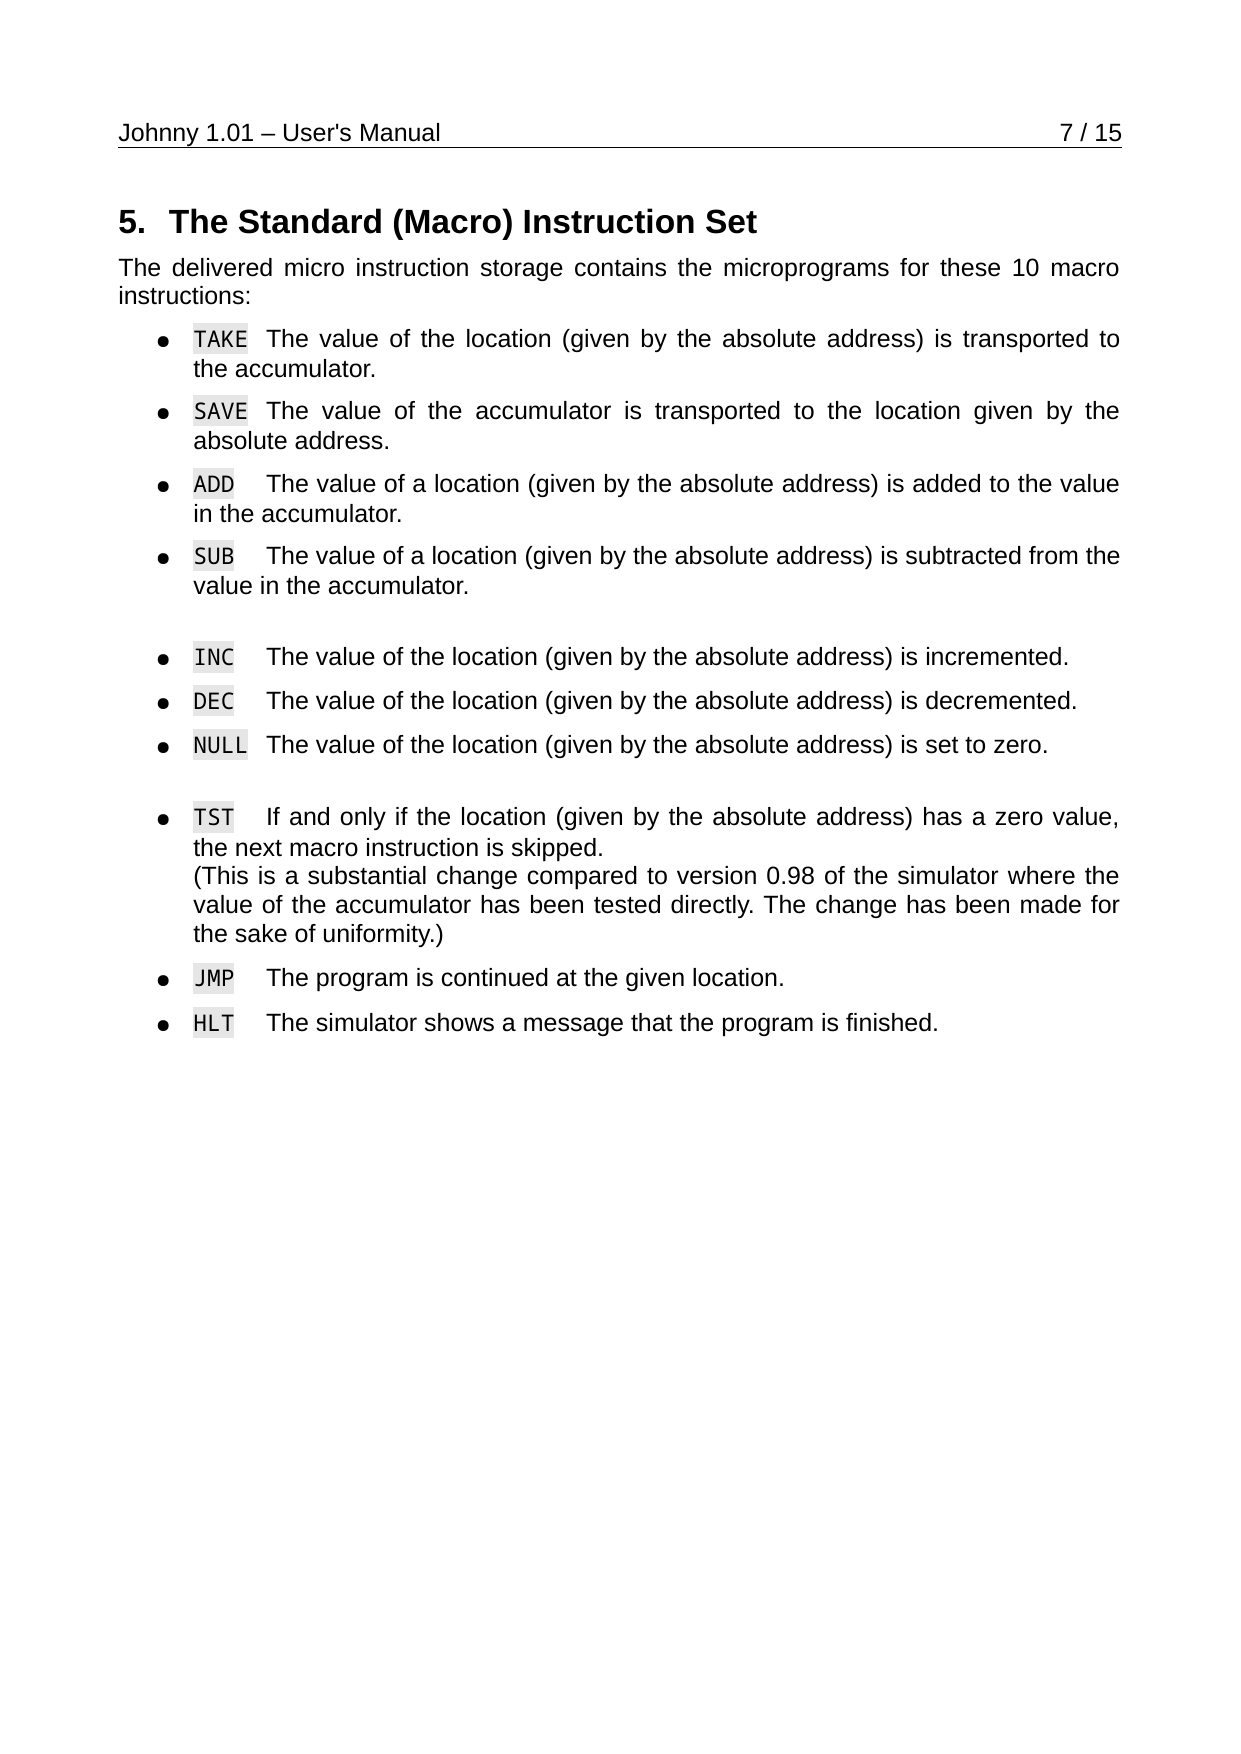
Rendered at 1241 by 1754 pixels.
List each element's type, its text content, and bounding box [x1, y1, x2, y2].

list ADD The value of a location (given by the absolute address) is added to the value in the accumulator. [156, 468, 1122, 528]
list SAVE The value of the accumulator is transported to the location given by the absolute address. [156, 395, 1122, 455]
list TST If and only if the location (given by the absolute address) has a zero value, the next macro instruction is skipped. (This is a substantial change compared to version 0.98 of the simulator where the value of the accumulator has been tested directly. The change has been made for the sake of uniformity.) [156, 801, 1122, 948]
list HLT The simulator shows a message that the program is finished. [234, 1007, 1122, 1038]
text The delivered micro instruction storage contains the microprograms for these 10 macro instructions: [118, 253, 1122, 310]
list JMP The program is continued at the given location. [156, 960, 1122, 994]
subtitle The Standard (Macro) Instruction Set [118, 201, 1122, 240]
list NULL The value of the location (given by the absolute address) is set to zero. [156, 729, 1122, 760]
list SUB The value of a location (given by the absolute address) is subtracted from the value in the accumulator. [156, 540, 1122, 629]
list INC The value of the location (given by the absolute address) is incremented. [156, 641, 1122, 673]
list DEC The value of the location (given by the absolute address) is decremented. [156, 685, 1122, 716]
list TAKE The value of the location (given by the absolute address) is transported to the accumulator. [156, 323, 1122, 383]
